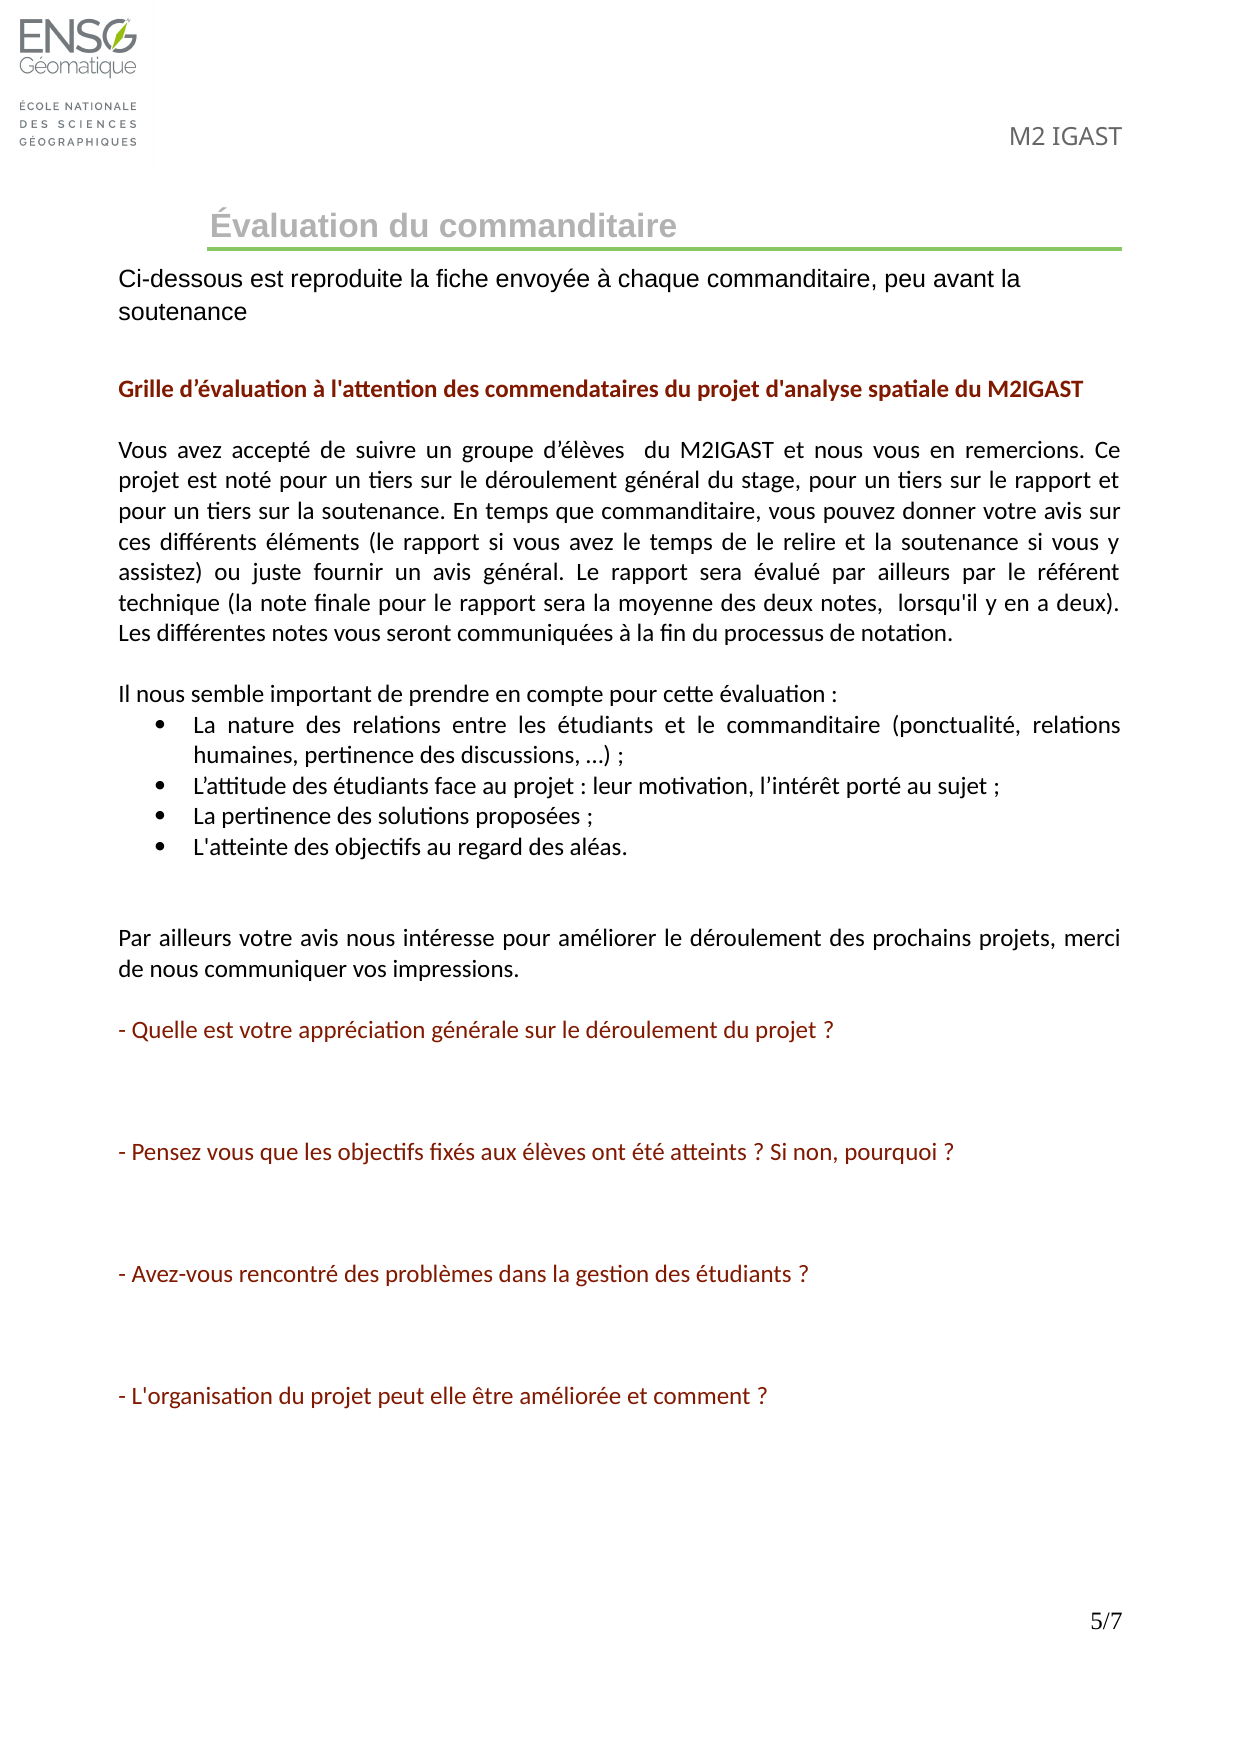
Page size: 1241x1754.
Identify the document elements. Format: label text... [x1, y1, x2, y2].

text - L'organisation du projet peut elle être améliorée et comment ? [118, 1380, 1122, 1411]
picture [0, 0, 156, 168]
text - Quelle est votre appréciation générale sur le déroulement du projet ? [118, 1014, 1122, 1044]
text - Pensez vous que les objectifs fixés aux élèves ont été atteints ? Si non, pourquoi ? [118, 1136, 1122, 1167]
subtitle Évaluation du commanditaire [207, 202, 1122, 247]
text - Avez-vous rencontré des problèmes dans la gestion des étudiants ? [118, 1258, 1122, 1289]
text Grille d’évaluation à l'attention des commendataires du projet d'analyse spatiale du M2IGAST [118, 373, 1122, 403]
text Vous avez accepté de suivre un groupe d’élèves du M2IGAST et nous vous en remercions. Ce projet est noté pour un tiers sur le déroulement général du stage, pour un tiers sur le rapport et pour un tiers sur la soutenance. En temps que commanditaire, vous pouvez donner votre avis sur ces différents éléments (le rapport si vous avez le temps de le relire et la soutenance si vous y assistez) ou juste fournir un avis général. Le rapport sera évalué par ailleurs par le référent technique (la note finale pour le rapport sera la moyenne des deux notes, lorsqu'il y en a deux). Les différentes notes vous seront communiquées à la fin du processus de notation. [118, 434, 1122, 648]
text Par ailleurs votre avis nous intéresse pour améliorer le déroulement des prochains projets, merci de nous communiquer vos impressions. [118, 922, 1122, 983]
list L'atteinte des objectifs au regard des aléas. [156, 831, 1122, 861]
list La pertinence des solutions proposées ; [156, 800, 1122, 831]
list L’attitude des étudiants face au projet : leur motivation, l’intérêt porté au sujet ; [156, 770, 1122, 800]
text Il nous semble important de prendre en compte pour cette évaluation : [118, 678, 1122, 709]
list La nature des relations entre les étudiants et le commanditaire (ponctualité, relations humaines, pertinence des discussions, …) ; [156, 709, 1122, 770]
text Ci-dessous est reproduite la fiche envoyée à chaque commanditaire, peu avant la soutenance [118, 264, 1122, 325]
